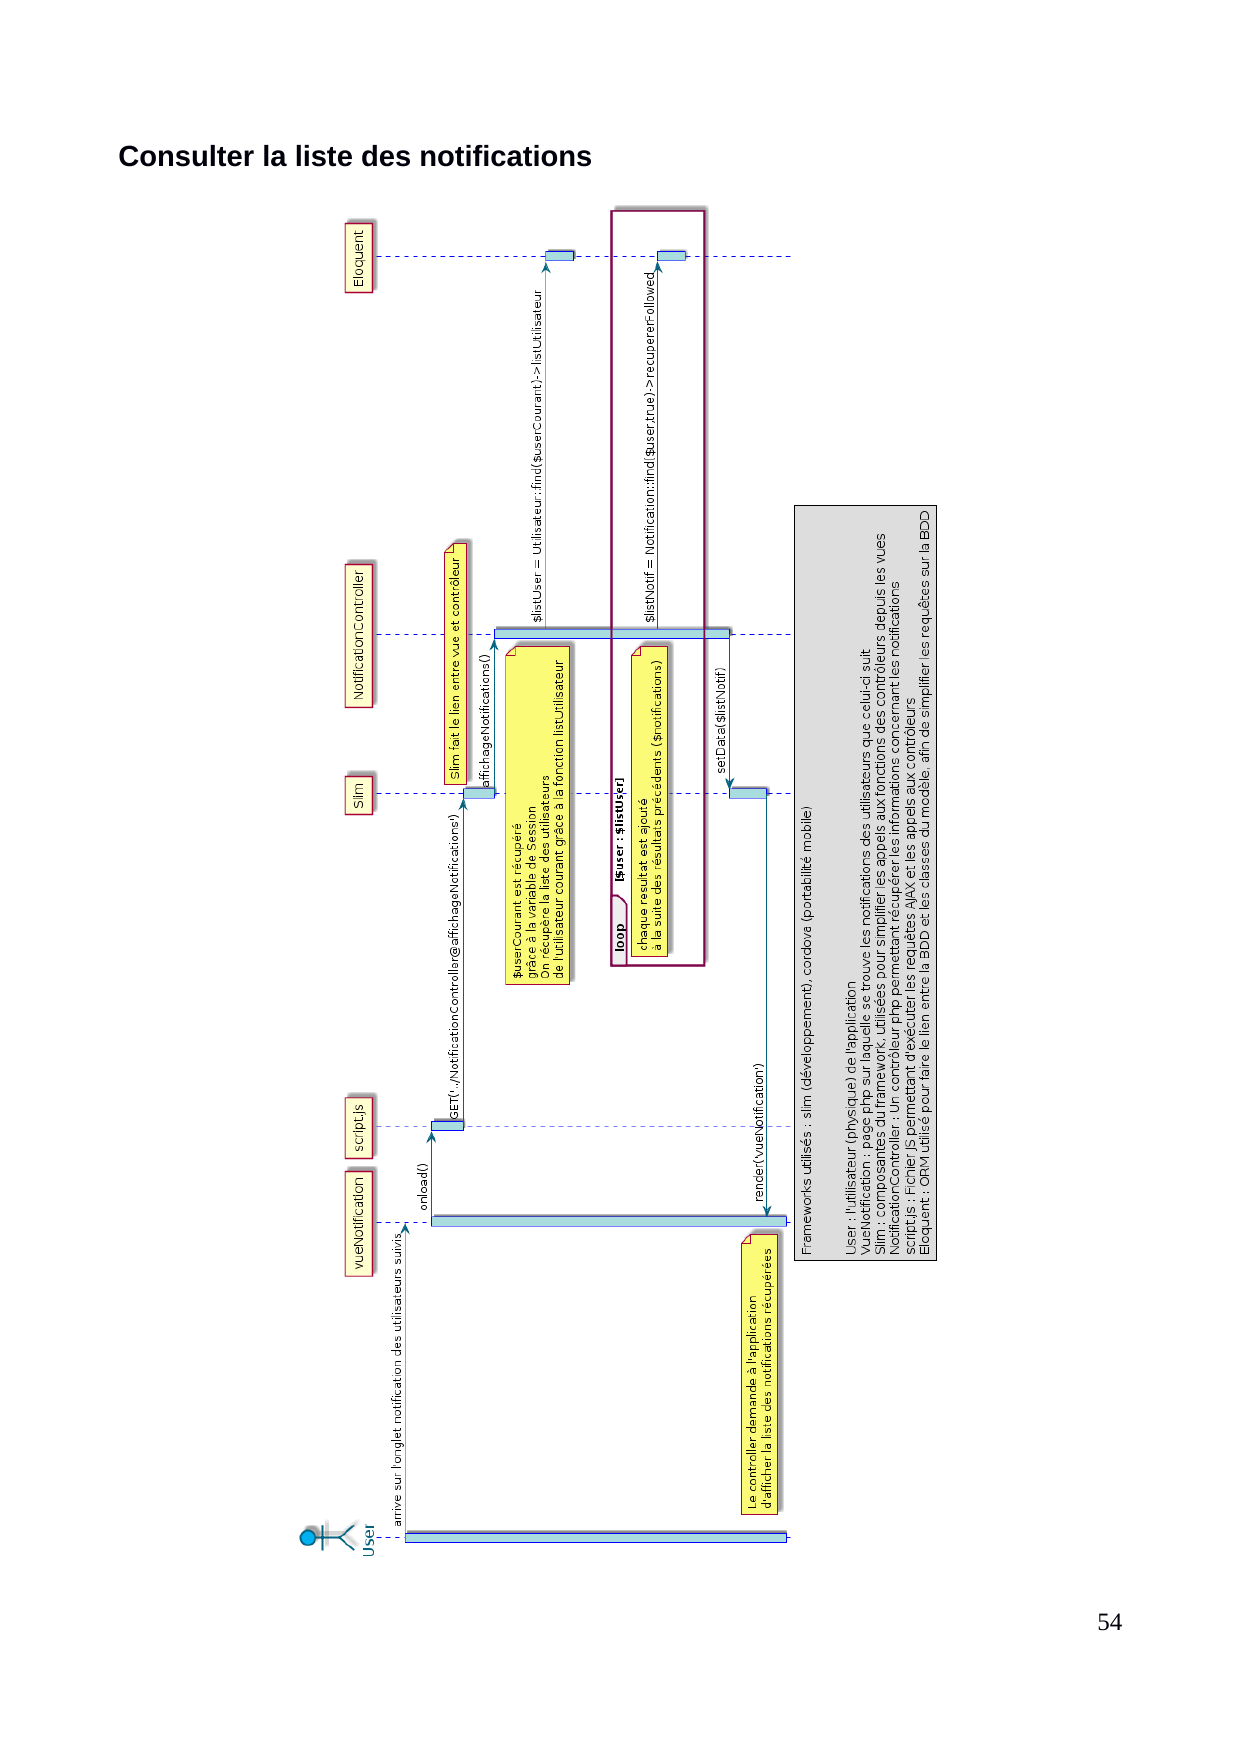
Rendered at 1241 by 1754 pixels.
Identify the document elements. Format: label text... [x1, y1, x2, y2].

picture [295, 201, 946, 1565]
subtitle Consulter la liste des notifications [118, 139, 1122, 172]
